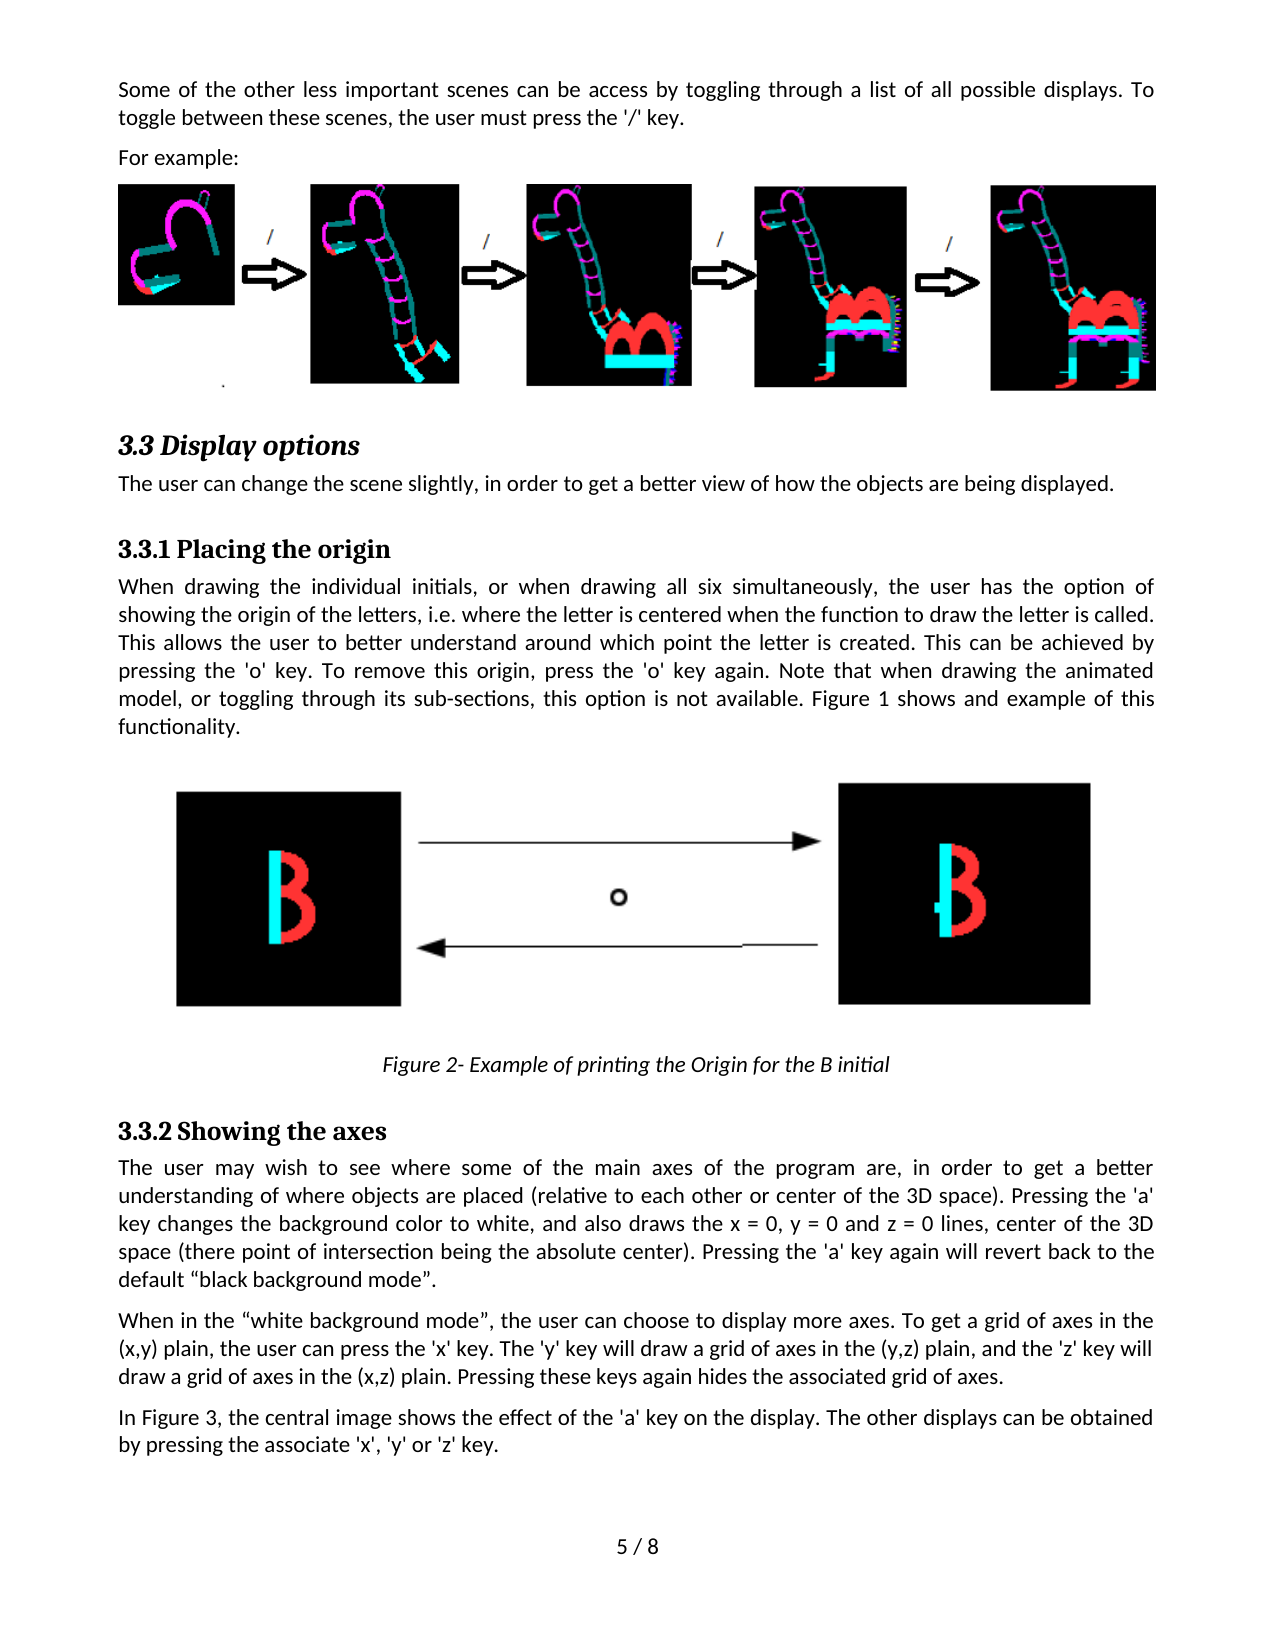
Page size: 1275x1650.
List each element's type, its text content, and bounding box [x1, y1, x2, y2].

text When in the “white background mode”, the user can choose to display more axes. To get a grid of axes in the (x,y) plain, the user can press the 'x' key. The 'y' key will draw a grid of axes in the (y,z) plain, and the 'z' key will draw a grid of axes in the (x,z) plain. Pressing these keys again hides the associated grid of axes. [118, 1306, 1157, 1390]
text Figure 2- Example of printing the Origin for the B initial [118, 1051, 1157, 1078]
text When drawing the individual initials, or when drawing all six simultaneously, the user has the option of showing the origin of the letters, i.e. where the letter is centered when the function to draw the letter is called. This allows the user to better understand around which point the letter is created. This can be achieved by pressing the 'o' key. To remove this origin, press the 'o' key again. Note that when drawing the animated model, or toggling through its sub-sections, this option is not available. Figure 1 shows and example of this functionality. [118, 572, 1157, 740]
text For example: [118, 143, 1157, 172]
subtitle 3.3.1 Placing the origin [118, 534, 1157, 566]
text The user can change the scene slightly, in order to get a better view of how the objects are being displayed. [118, 469, 1157, 497]
text Some of the other less important scenes can be access by toggling through a list of all possible displays. To toggle between these scenes, the user must press the '/' key. [118, 75, 1157, 131]
subtitle 3.3 Display options [118, 429, 1157, 463]
subtitle 3.3.2 Showing the axes [118, 1116, 1157, 1147]
text In Figure 3, the central image shows the effect of the 'a' key on the display. The other displays can be obtained by pressing the associate 'x', 'y' or 'z' key. [118, 1403, 1157, 1459]
text The user may wish to see where some of the main axes of the program are, in order to get a better understanding of where objects are placed (relative to each other or center of the 3D space). Pressing the 'a' key changes the background color to white, and also draws the x = 0, y = 0 and z = 0 lines, center of the 3D space (there point of intersection being the absolute center). Pressing the 'a' key again will revert back to the default “black background mode”. [118, 1153, 1157, 1293]
